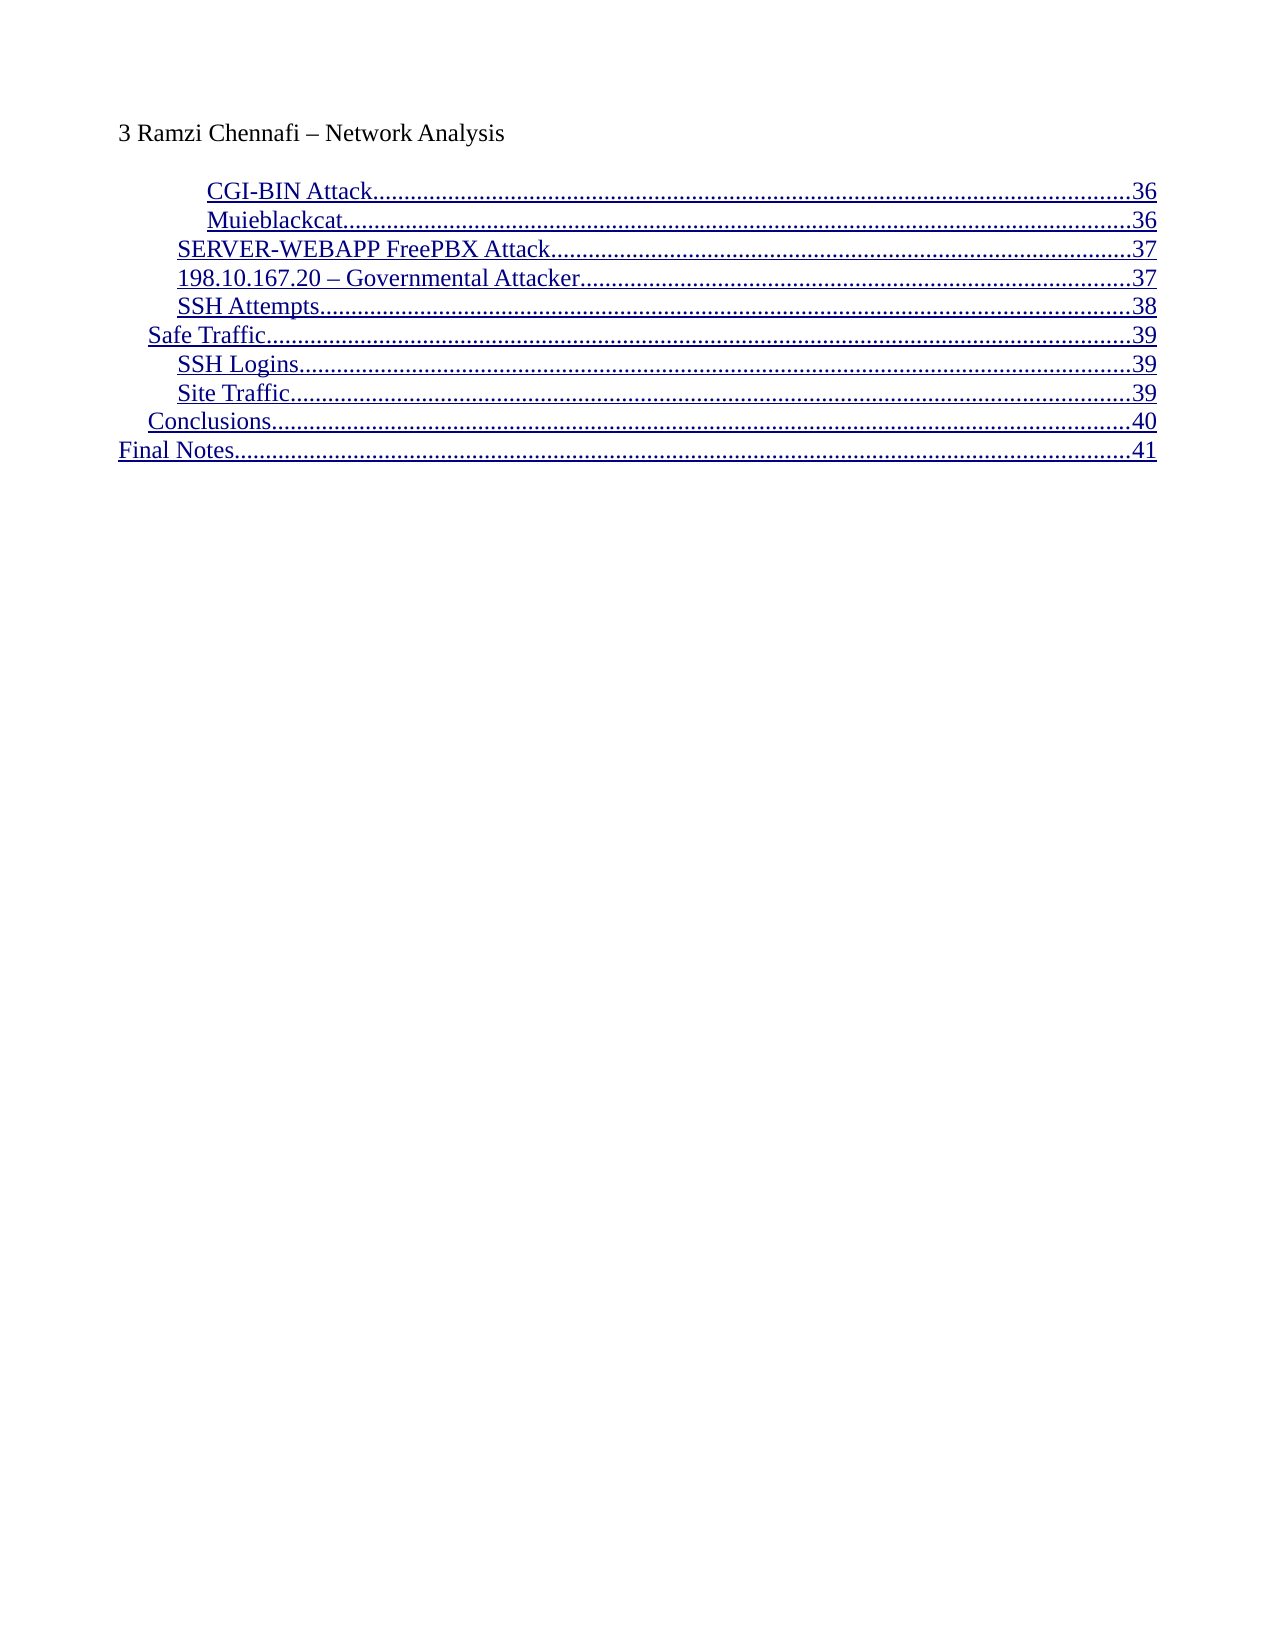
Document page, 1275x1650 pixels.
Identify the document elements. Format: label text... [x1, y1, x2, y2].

text SSH Attempts 38 [177, 291, 1157, 316]
text Conclusions 40 [148, 406, 1157, 431]
text Safe Traffic 39 [148, 320, 1157, 345]
text Site Traffic 39 [177, 378, 1157, 403]
text CGI-BIN Attack 36 [207, 176, 1157, 201]
text Muieblackcat 36 [207, 205, 1157, 230]
text SSH Logins 39 [177, 349, 1157, 374]
text SERVER-WEBAPP FreePBX Attack 37 [177, 234, 1157, 259]
text 198.10.167.20 – Governmental Attacker 37 [177, 263, 1157, 288]
text Final Notes 41 [118, 435, 1157, 460]
